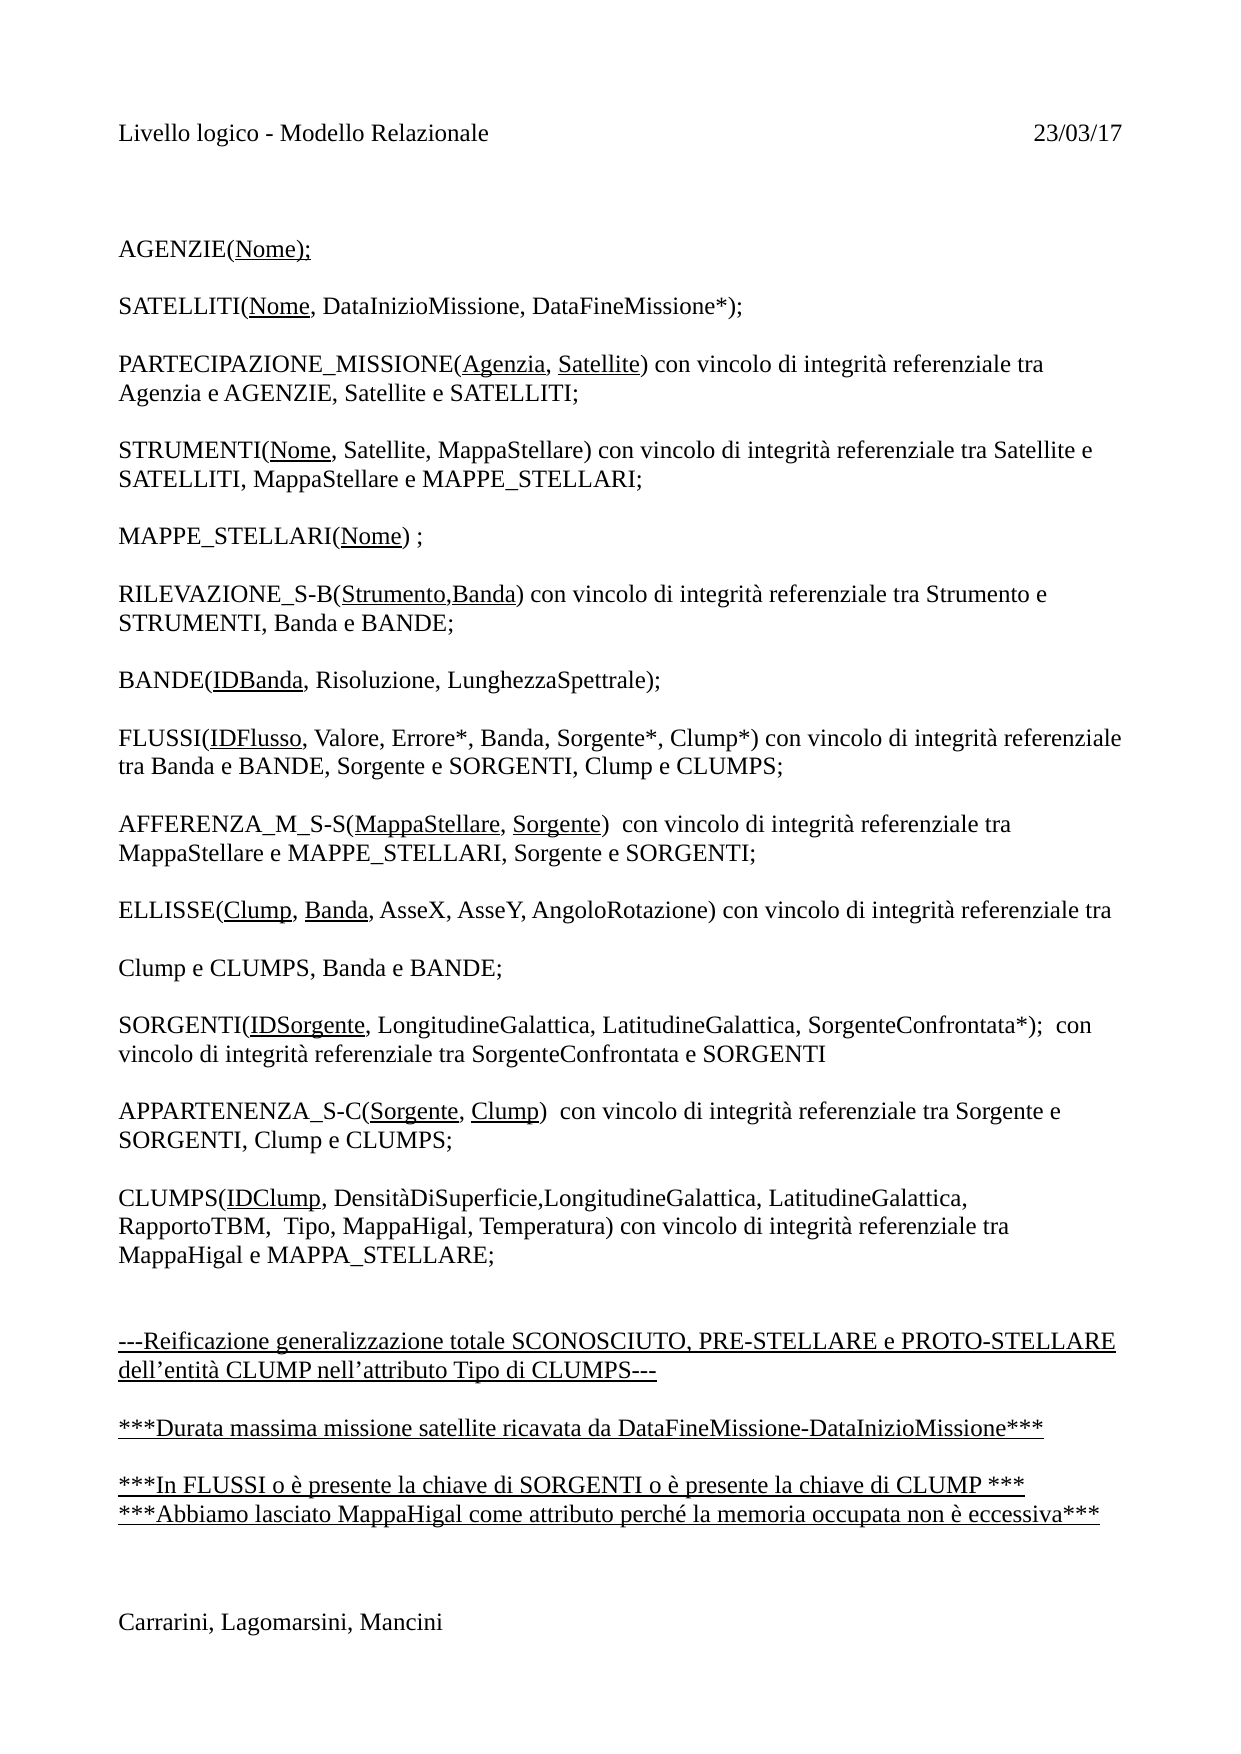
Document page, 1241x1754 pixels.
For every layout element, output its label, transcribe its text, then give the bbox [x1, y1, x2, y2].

text AFFERENZA_M_S-S(MappaStellare, Sorgente) con vincolo di integrità referenziale tra MappaStellare e MAPPE_STELLARI, Sorgente e SORGENTI; [118, 809, 1122, 866]
text SORGENTI, Clump e CLUMPS; [118, 1125, 1122, 1154]
text STRUMENTI(Nome, Satellite, MappaStellare) con vincolo di integrità referenziale tra Satellite e SATELLITI, MappaStellare e MAPPE_STELLARI; [118, 435, 1122, 493]
text MAPPE_STELLARI(Nome) ; [118, 521, 1122, 550]
text APPARTENENZA_S-C(Sorgente, Clump) con vincolo di integrità referenziale tra Sorgente e [118, 1096, 1122, 1125]
text BANDE(IDBanda, Risoluzione, LunghezzaSpettrale); [118, 665, 1122, 694]
text ***In FLUSSI o è presente la chiave di SORGENTI o è presente la chiave di CLUMP *** [118, 1470, 1122, 1499]
text Clump e CLUMPS, Banda e BANDE; [118, 953, 1122, 981]
text PARTECIPAZIONE_MISSIONE(Agenzia, Satellite) con vincolo di integrità referenziale tra Agenzia e AGENZIE, Satellite e SATELLITI; [118, 349, 1122, 406]
text ---Reificazione generalizzazione totale SCONOSCIUTO, PRE-STELLARE e PROTO-STELLARE dell’entità CLUMP nell’attributo Tipo di CLUMPS--- [118, 1326, 1122, 1384]
text SORGENTI(IDSorgente, LongitudineGalattica, LatitudineGalattica, SorgenteConfrontata*); con vincolo di integrità referenziale tra SorgenteConfrontata e SORGENTI [118, 1010, 1122, 1068]
text ***Durata massima missione satellite ricavata da DataFineMissione-DataInizioMissione*** [118, 1413, 1122, 1441]
text RILEVAZIONE_S-B(Strumento,Banda) con vincolo di integrità referenziale tra Strumento e STRUMENTI, Banda e BANDE; [118, 579, 1122, 636]
text ***Abbiamo lasciato MappaHigal come attributo perché la memoria occupata non è eccessiva*** [118, 1499, 1122, 1528]
text SATELLITI(Nome, DataInizioMissione, DataFineMissione*); [118, 291, 1122, 320]
text AGENZIE(Nome); [118, 234, 1122, 263]
text FLUSSI(IDFlusso, Valore, Errore*, Banda, Sorgente*, Clump*) con vincolo di integrità referenziale tra Banda e BANDE, Sorgente e SORGENTI, Clump e CLUMPS; [118, 723, 1122, 780]
text CLUMPS(IDClump, DensitàDiSuperficie,LongitudineGalattica, LatitudineGalattica, RapportoTBM, Tipo, MappaHigal, Temperatura) con vincolo di integrità referenziale tra MappaHigal e MAPPA_STELLARE; [118, 1183, 1122, 1269]
text ELLISSE(Clump, Banda, AsseX, AsseY, AngoloRotazione) con vincolo di integrità referenziale tra [118, 895, 1122, 924]
